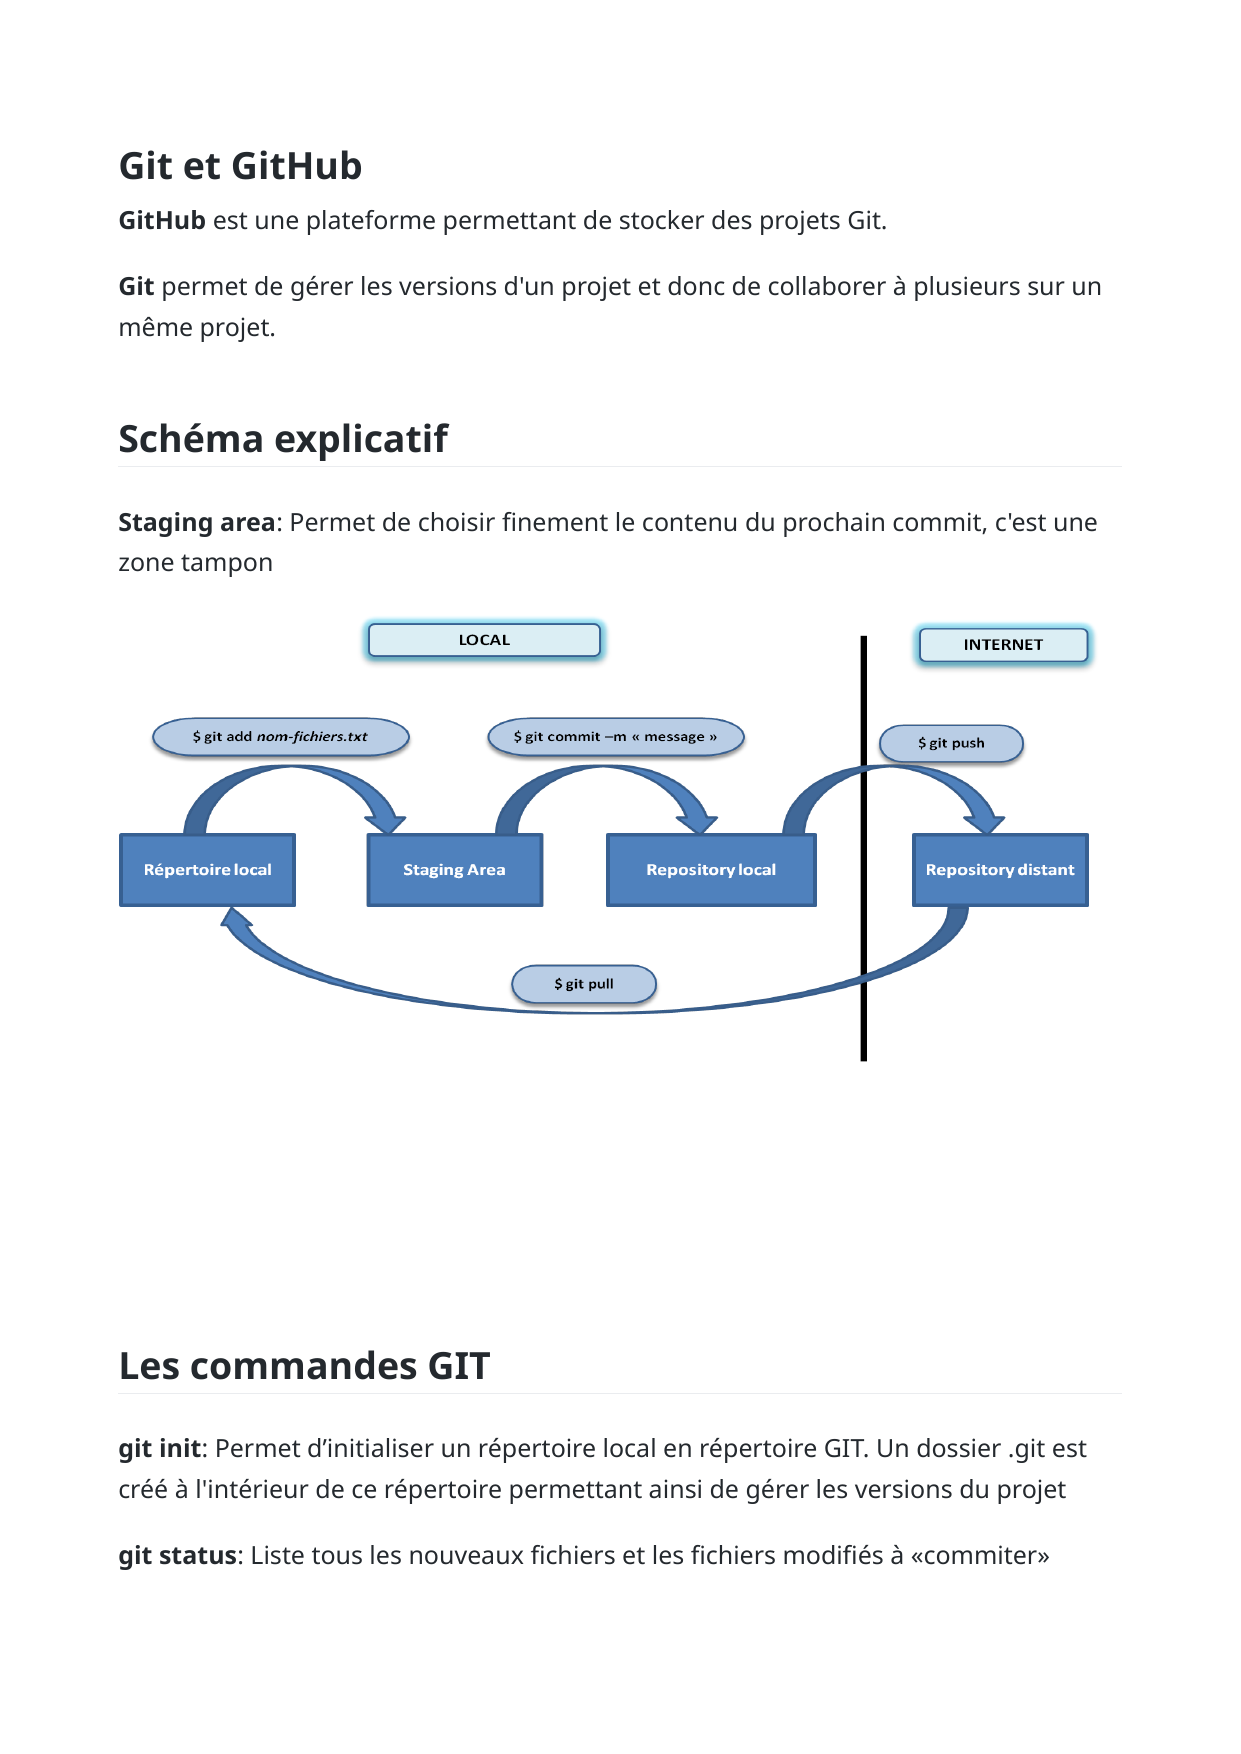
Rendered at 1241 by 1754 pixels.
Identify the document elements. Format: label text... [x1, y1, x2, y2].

text git init: Permet d’initialiser un répertoire local en répertoire GIT. Un dossier .git est créé à l'intérieur de ce répertoire permettant ainsi de gérer les versions du projet [118, 1431, 1122, 1506]
subtitle Git et GitHub [118, 139, 1122, 190]
text Git permet de gérer les versions d'un projet et donc de collaborer à plusieurs sur un même projet. [118, 268, 1122, 343]
text GitHub est une plateforme permettant de stocker des projets Git. [118, 202, 1122, 237]
subtitle Schéma explicatif [118, 412, 1122, 466]
subtitle Les commandes GIT [118, 1339, 1122, 1393]
text git status: Liste tous les nouveaux fichiers et les fichiers modifiés à «commiter» [118, 1538, 1122, 1572]
picture [118, 611, 1107, 1062]
text Staging area: Permet de choisir finement le contenu du prochain commit, c'est une zone tampon [118, 504, 1122, 579]
